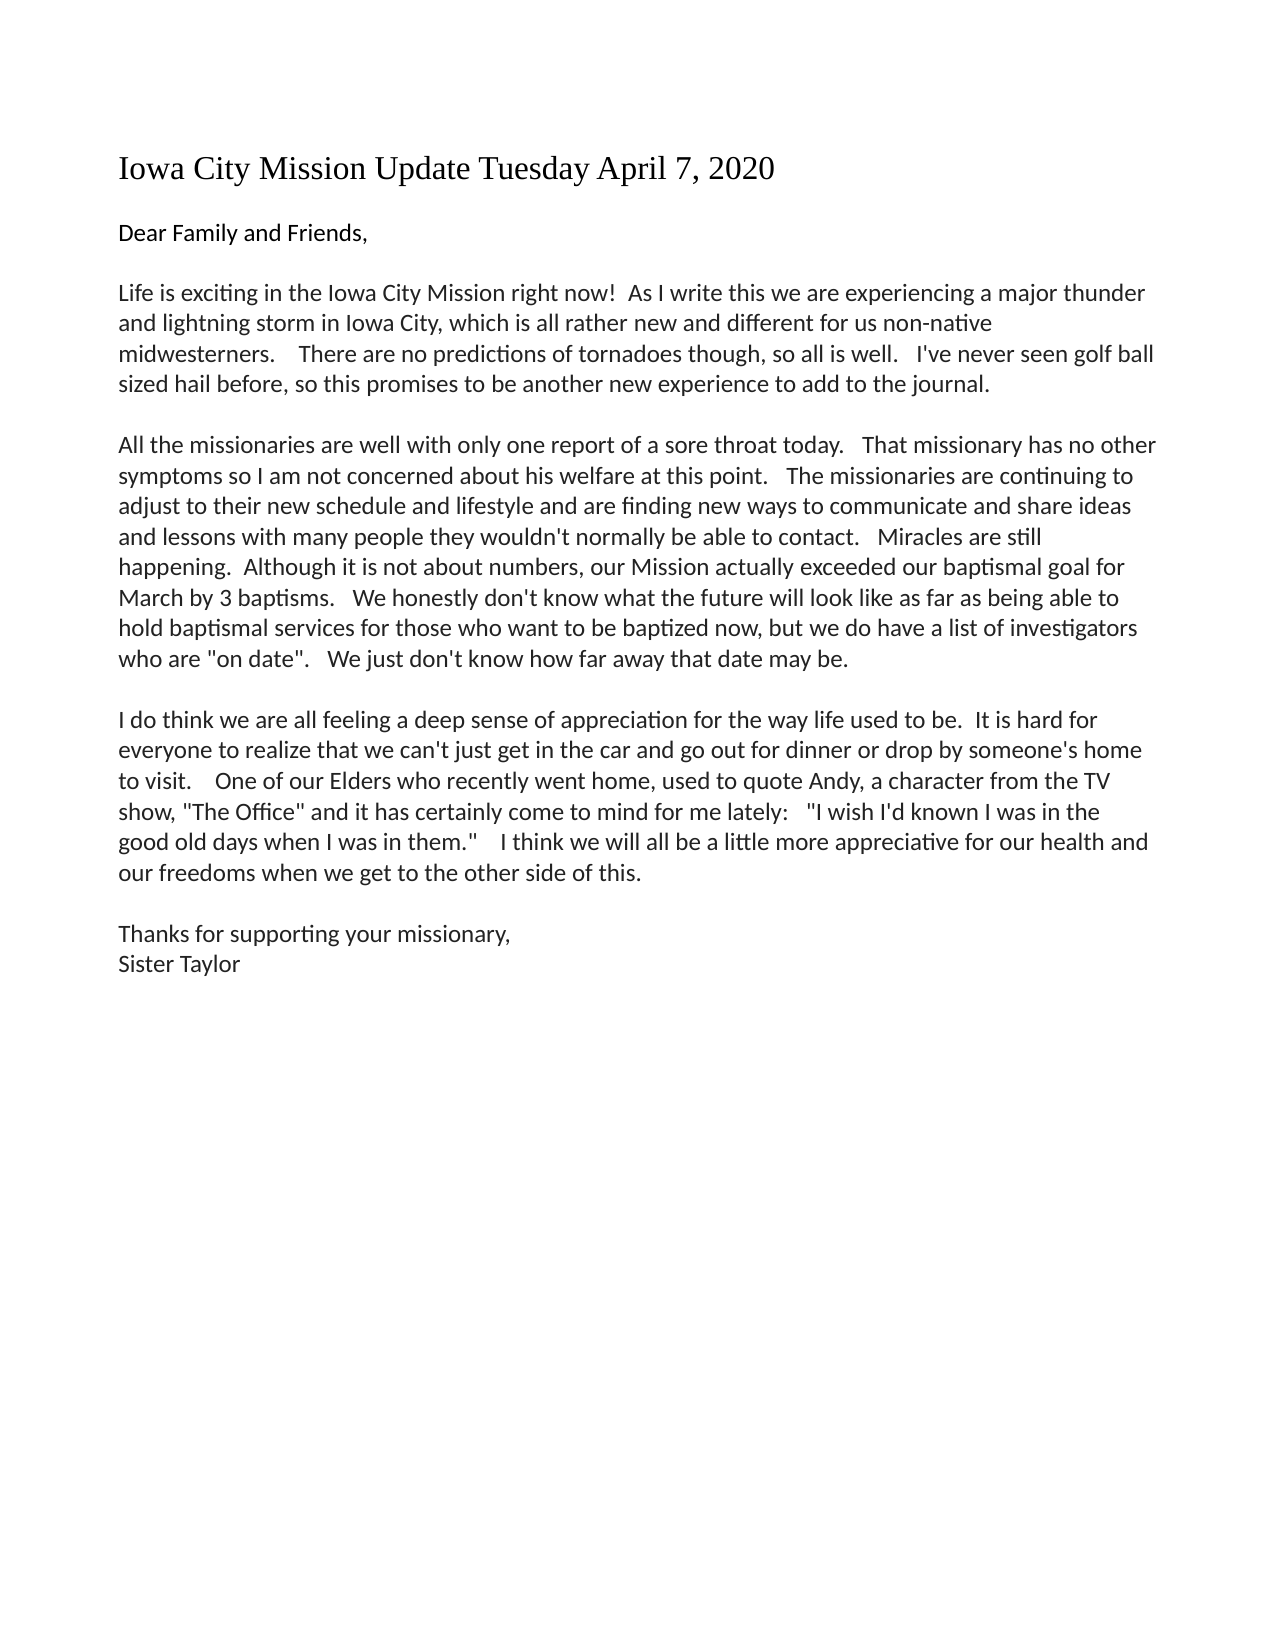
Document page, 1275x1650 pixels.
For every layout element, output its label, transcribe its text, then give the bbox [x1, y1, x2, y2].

text Dear Family and Friends, [118, 217, 1157, 248]
text Sister Taylor [118, 948, 1157, 979]
text I do think we are all feeling a deep sense of appreciation for the way life used to be. It is hard for everyone to realize that we can't just get in the car and go out for dinner or drop by someone's home to visit. One of our Elders who recently went home, used to quote Andy, a character from the TV show, "The Office" and it has certainly come to mind for me lately: "I wish I'd known I was in the good old days when I was in them." I think we will all be a little more appreciative for our health and our freedoms when we get to the other side of this. [118, 704, 1157, 887]
text Life is exciting in the Iowa City Mission right now! As I write this we are experiencing a major thunder and lightning storm in Iowa City, which is all rather new and different for us non-native midwesterners. There are no predictions of tornadoes though, so all is well. I've never seen golf ball sized hail before, so this promises to be another new experience to add to the journal. [118, 277, 1157, 399]
text All the missionaries are well with only one report of a sore throat today. That missionary has no other symptoms so I am not concerned about his welfare at this point. The missionaries are continuing to adjust to their new schedule and lifestyle and are finding new ways to communicate and share ideas and lessons with many people they wouldn't normally be able to contact. Miracles are still happening. Although it is not about numbers, our Mission actually exceeded our baptismal goal for March by 3 baptisms. We honestly don't know what the future will look like as far as being able to hold baptismal services for those who want to be baptized now, but we do have a list of investigators who are "on date". We just don't know how far away that date may be. [118, 429, 1157, 673]
text Iowa City Mission Update Tuesday April 7, 2020 [118, 149, 1157, 187]
text Thanks for supporting your missionary, [118, 918, 1157, 948]
